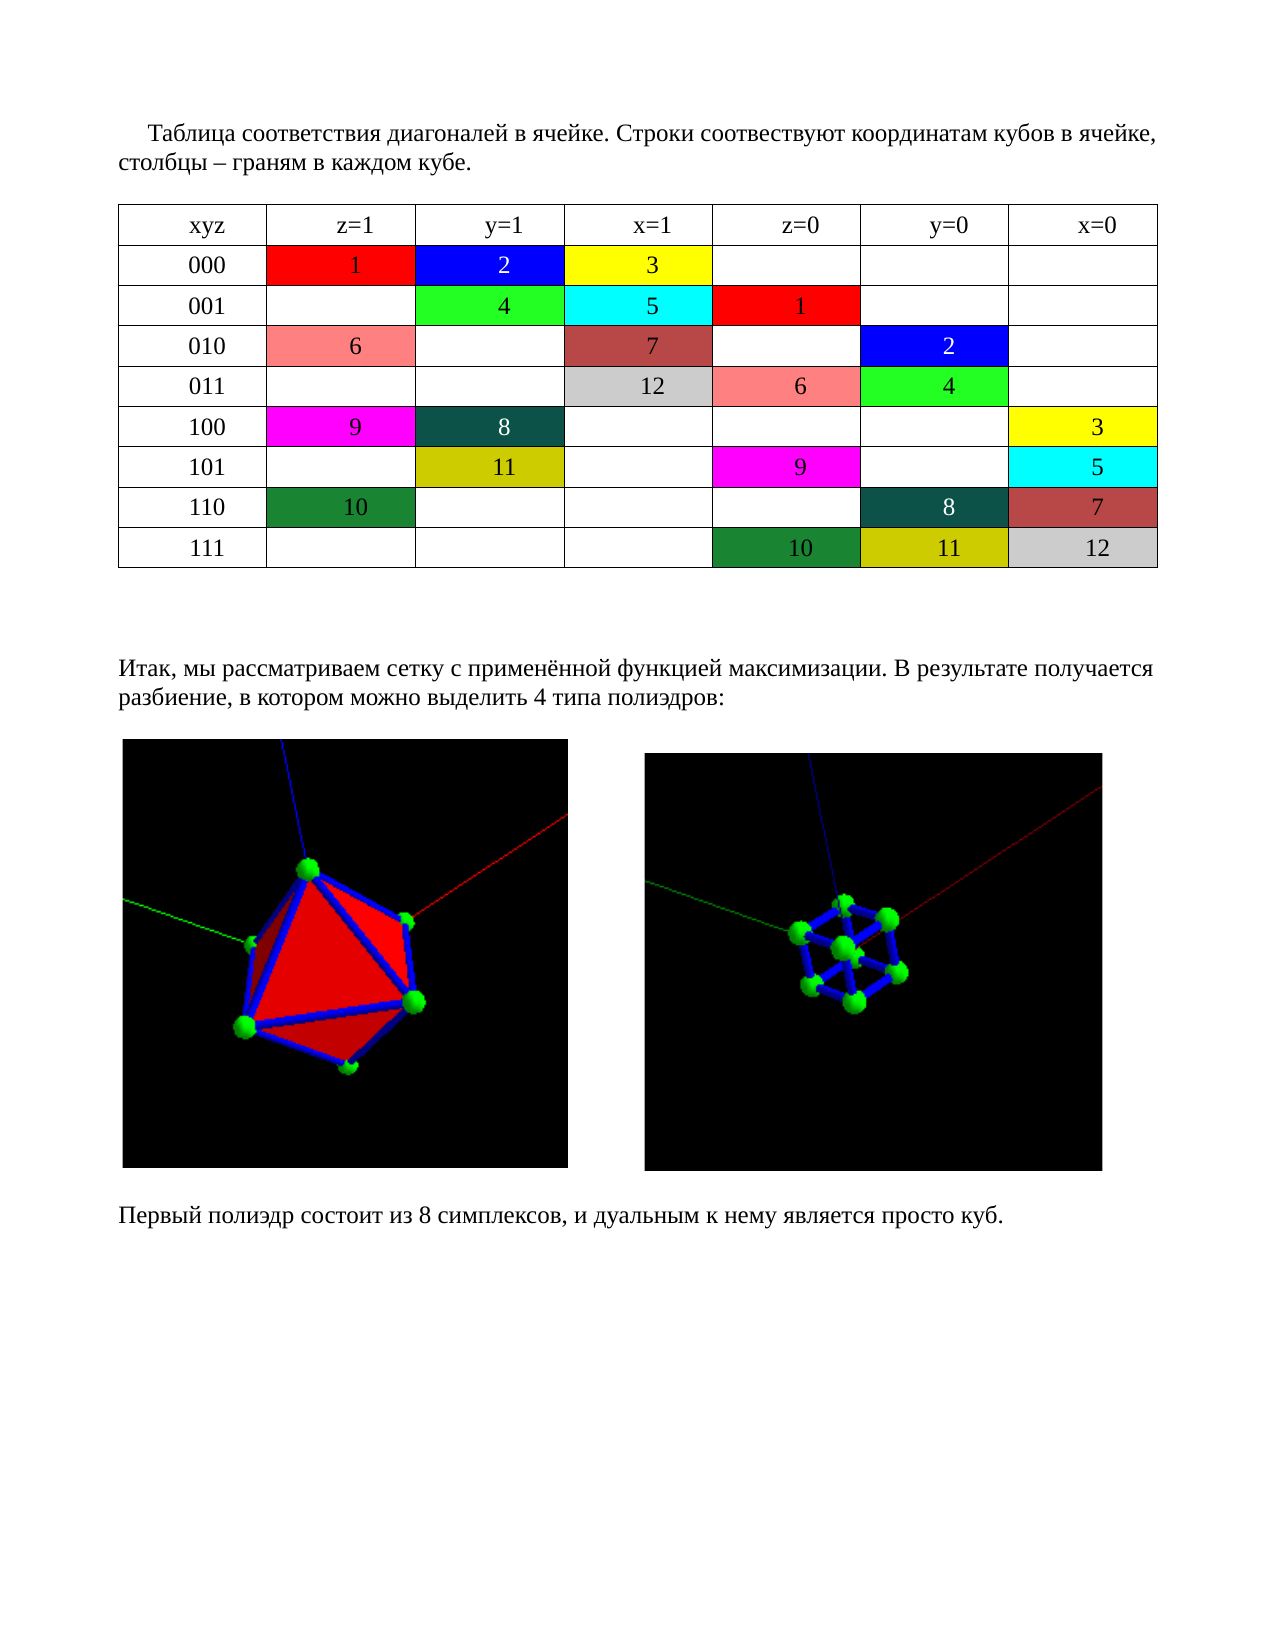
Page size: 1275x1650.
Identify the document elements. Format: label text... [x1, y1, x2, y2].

table_cell 4 [416, 286, 564, 325]
table_cell [416, 528, 564, 567]
table_cell [565, 488, 712, 527]
table_cell [267, 367, 415, 406]
table_cell 100 [119, 407, 266, 446]
table_cell 5 [565, 286, 712, 325]
table_cell 011 [119, 367, 266, 406]
table_cell [1009, 326, 1157, 366]
table_cell [713, 246, 860, 285]
table_cell [1009, 367, 1157, 406]
table_cell 1 [713, 286, 860, 325]
table_cell [267, 447, 415, 487]
table_cell 9 [267, 407, 415, 446]
table_cell 1 [267, 246, 415, 285]
table_cell [565, 528, 712, 567]
table_cell [861, 447, 1008, 487]
table_cell 000 [119, 246, 266, 285]
table_cell [713, 488, 860, 527]
table_cell [713, 326, 860, 366]
table_cell 111 [119, 528, 266, 567]
table_cell 3 [1009, 407, 1157, 446]
table_cell [267, 286, 415, 325]
table_header y=0 [861, 205, 1008, 245]
table_header z=0 [713, 205, 860, 245]
table_cell 12 [565, 367, 712, 406]
table_cell 9 [713, 447, 860, 487]
table_header xyz [119, 205, 266, 245]
table_cell [861, 286, 1008, 325]
table_header y=1 [416, 205, 564, 245]
table_cell 110 [119, 488, 266, 527]
table_header z=1 [267, 205, 415, 245]
table_cell [416, 367, 564, 406]
table_cell 2 [416, 246, 564, 285]
text Первый полиэдр состоит из 8 симплексов, и дуальным к нему является просто куб. [118, 1200, 1157, 1228]
table_header x=1 [565, 205, 712, 245]
table_cell 7 [1009, 488, 1157, 527]
picture [122, 739, 568, 1168]
table_cell 12 [1009, 528, 1157, 567]
table_cell 001 [119, 286, 266, 325]
table_cell [565, 407, 712, 446]
text Таблица соответствия диагоналей в ячейке. Строки соотвествуют координатам кубов в ячейке, столбцы – граням в каждом кубе. [118, 118, 1157, 176]
table_cell [1009, 286, 1157, 325]
table_cell 5 [1009, 447, 1157, 487]
text Итак, мы рассматриваем сетку с применённой функцией максимизации. В результате получается разбиение, в котором можно выделить 4 типа полиэдров: [118, 653, 1157, 711]
table_cell 7 [565, 326, 712, 366]
picture [644, 753, 1103, 1171]
table_cell 010 [119, 326, 266, 366]
table_cell [1009, 246, 1157, 285]
table_cell 8 [861, 488, 1008, 527]
table_cell 3 [565, 246, 712, 285]
table_cell [713, 407, 860, 446]
table_cell [861, 407, 1008, 446]
table_cell 10 [267, 488, 415, 527]
table_cell 101 [119, 447, 266, 487]
table_cell 11 [861, 528, 1008, 567]
table_cell [267, 528, 415, 567]
table_cell 6 [713, 367, 860, 406]
table_cell [861, 246, 1008, 285]
table_header x=0 [1009, 205, 1157, 245]
table_cell [416, 488, 564, 527]
table_cell 6 [267, 326, 415, 366]
table_cell 10 [713, 528, 860, 567]
table_cell 2 [861, 326, 1008, 366]
table_cell 4 [861, 367, 1008, 406]
table_cell 8 [416, 407, 564, 446]
table_cell [565, 447, 712, 487]
table_cell 11 [416, 447, 564, 487]
table_cell [416, 326, 564, 366]
